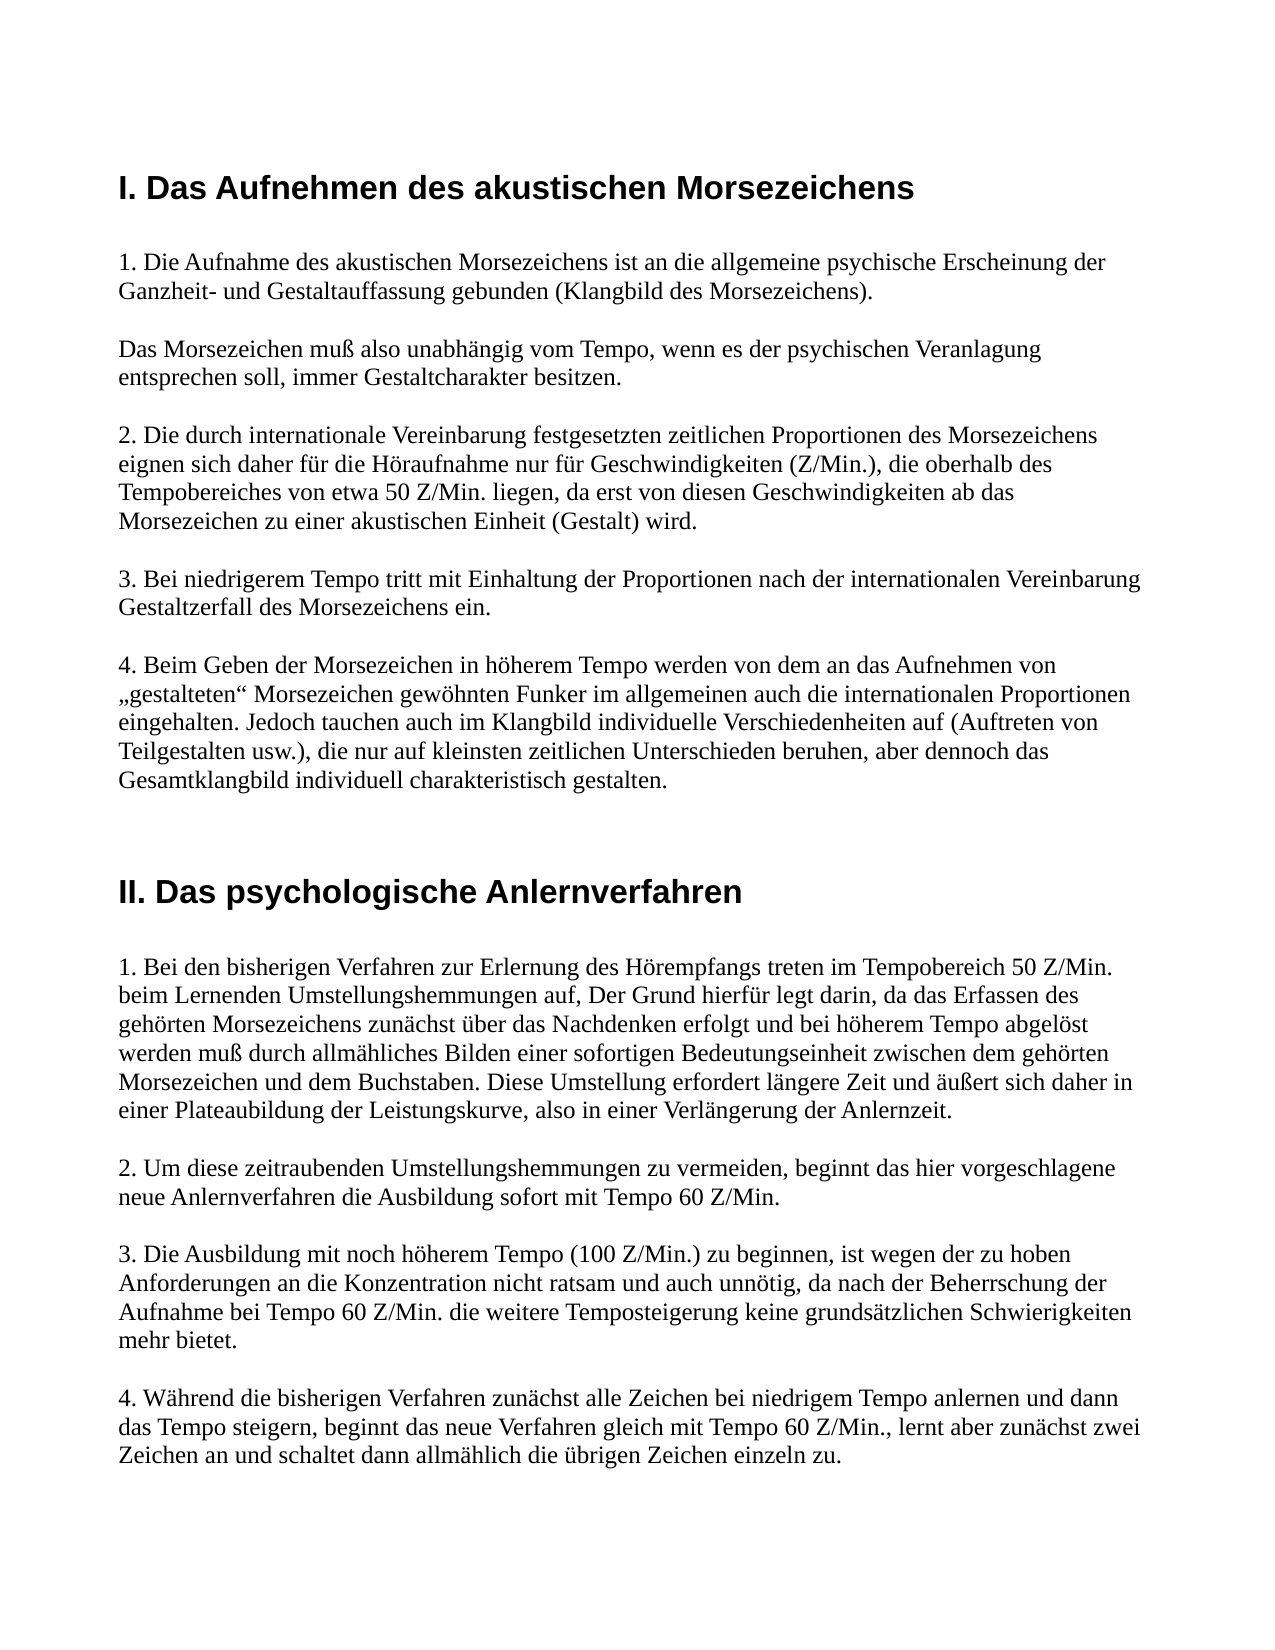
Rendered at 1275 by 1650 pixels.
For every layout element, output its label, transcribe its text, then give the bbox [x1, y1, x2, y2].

text 4. Während die bisherigen Verfahren zunächst alle Zeichen bei niedrigem Tempo anlernen und dann das Tempo steigern, beginnt das neue Verfahren gleich mit Tempo 60 Z/Min., lernt aber zunächst zwei Zeichen an und schaltet dann allmählich die übrigen Zeichen einzeln zu. [118, 1383, 1157, 1469]
text 2. Die durch internationale Vereinbarung festgesetzten zeitlichen Proportionen des Morsezeichens eignen sich daher für die Höraufnahme nur für Geschwindigkeiten (Z/Min.), die oberhalb des Tempobereiches von etwa 50 Z/Min. liegen, da erst von diesen Geschwindigkeiten ab das Morsezeichen zu einer akustischen Einheit (Gestalt) wird. [118, 420, 1157, 535]
text Das Morsezeichen muß also unabhängig vom Tempo, wenn es der psychischen Veranlagung entsprechen soll, immer Gestaltcharakter besitzen. [118, 334, 1157, 391]
text 3. Die Ausbildung mit noch höherem Tempo (100 Z/Min.) zu beginnen, ist wegen der zu hoben Anforderungen an die Konzentration nicht ratsam und auch unnötig, da nach der Beherrschung der Aufnahme bei Tempo 60 Z/Min. die weitere Temposteigerung keine grundsätzlichen Schwierigkeiten mehr bietet. [118, 1239, 1157, 1354]
subtitle I. Das Aufnehmen des akustischen Morsezeichens [118, 168, 1157, 206]
subtitle II. Das psychologische Anlernverfahren [118, 872, 1157, 910]
text 1. Bei den bisherigen Verfahren zur Erlernung des Hörempfangs treten im Tempobereich 50 Z/Min. beim Lernenden Umstellungshemmungen auf, Der Grund hierfür legt darin, da das Erfassen des gehörten Morsezeichens zunächst über das Nachdenken erfolgt und bei höherem Tempo abgelöst werden muß durch allmähliches Bilden einer sofortigen Bedeutungseinheit zwischen dem gehörten Morsezeichen und dem Buchstaben. Diese Umstellung erfordert längere Zeit und äußert sich daher in einer Plateaubildung der Leistungskurve, also in einer Verlängerung der Anlernzeit. [118, 952, 1157, 1124]
text 3. Bei niedrigerem Tempo tritt mit Einhaltung der Proportionen nach der internationalen Vereinbarung Gestaltzerfall des Morsezeichens ein. [118, 564, 1157, 621]
text 1. Die Aufnahme des akustischen Morsezeichens ist an die allgemeine psychische Erscheinung der Ganzheit- und Gestaltauffassung gebunden (Klangbild des Morsezeichens). [118, 247, 1157, 305]
text 4. Beim Geben der Morsezeichen in höherem Tempo werden von dem an das Aufnehmen von „gestalteten“ Morsezeichen gewöhnten Funker im allgemeinen auch die internationalen Proportionen eingehalten. Jedoch tauchen auch im Klangbild individuelle Verschiedenheiten auf (Auftreten von Teilgestalten usw.), die nur auf kleinsten zeitlichen Unterschieden beruhen, aber dennoch das Gesamtklangbild individuell charakteristisch gestalten. [118, 650, 1157, 794]
text 2. Um diese zeitraubenden Umstellungshemmungen zu vermeiden, beginnt das hier vorgeschlagene neue Anlernverfahren die Ausbildung sofort mit Tempo 60 Z/Min. [118, 1153, 1157, 1210]
